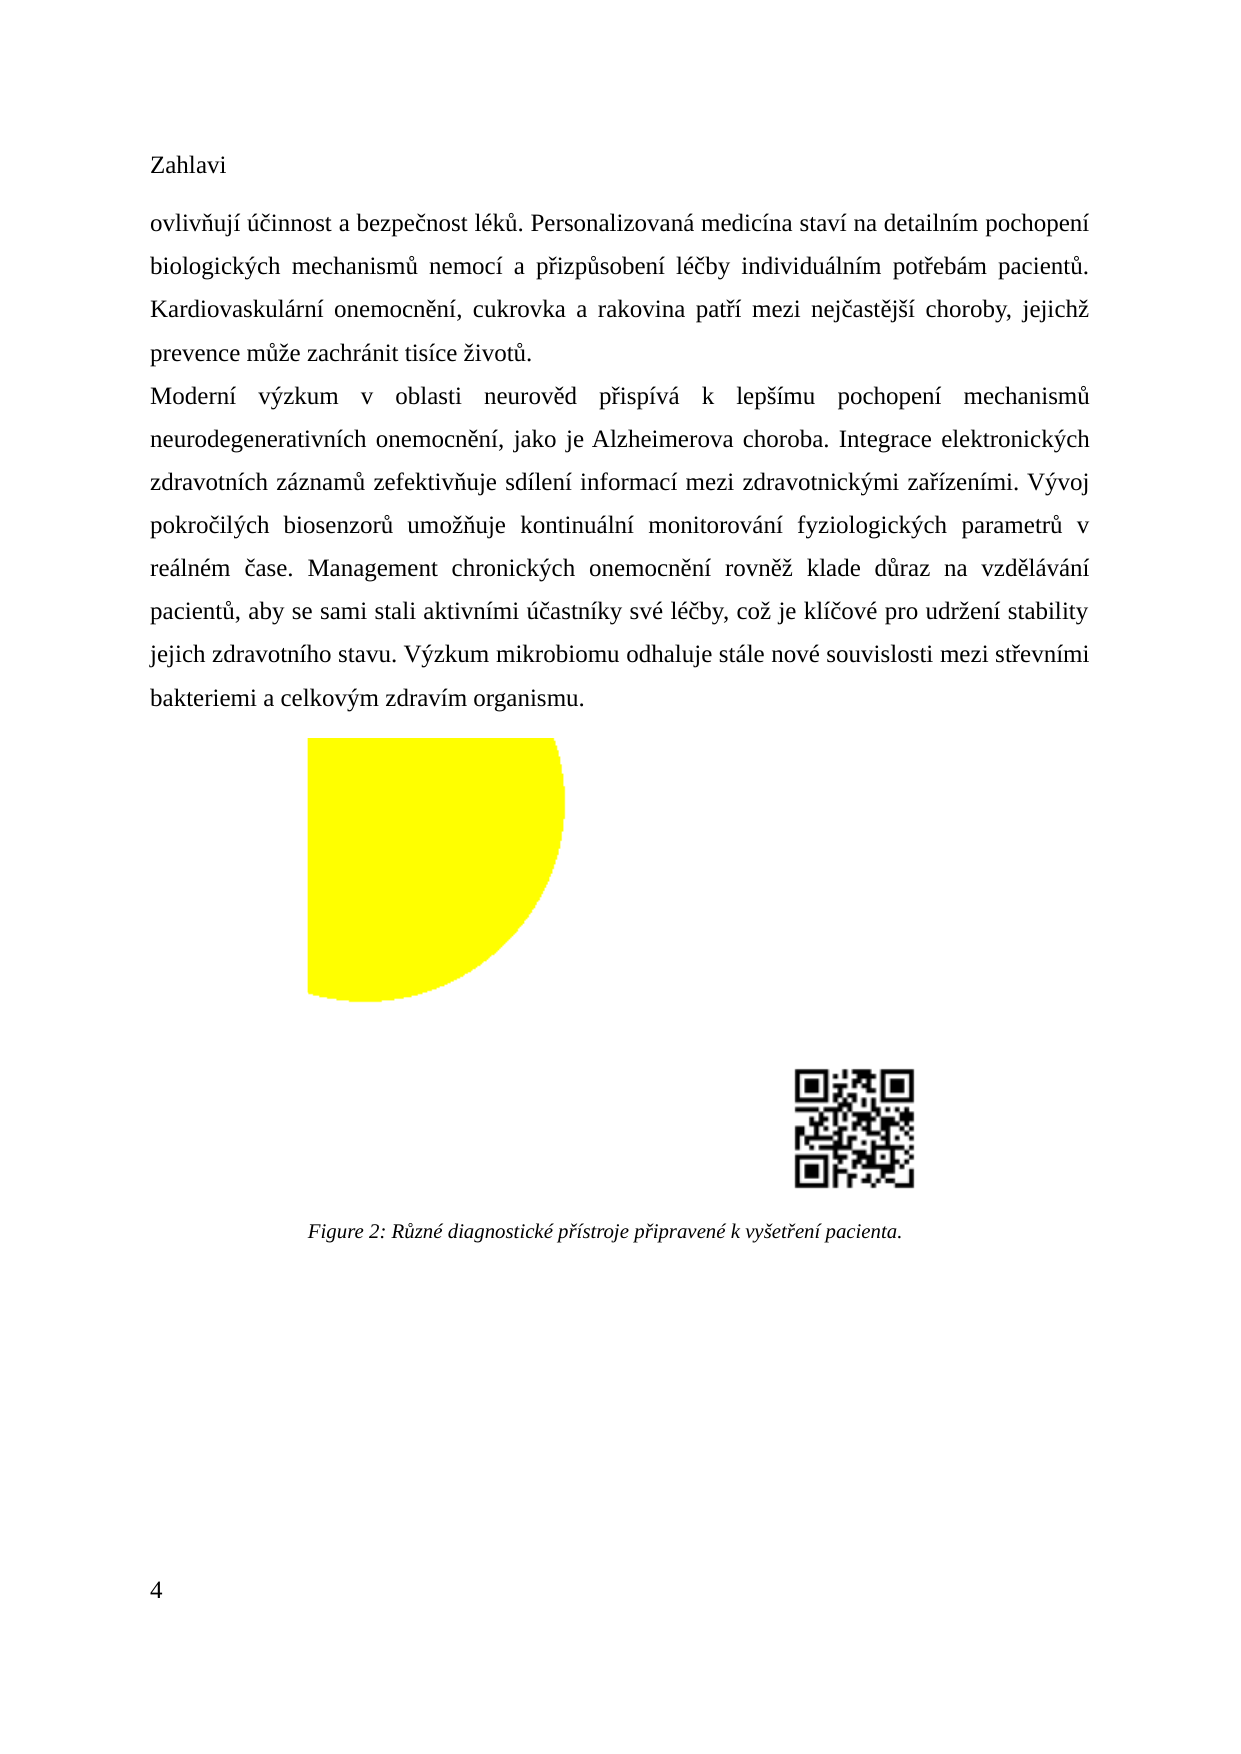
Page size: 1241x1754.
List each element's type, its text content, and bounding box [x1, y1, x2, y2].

text Moderní výzkum v oblasti neurověd přispívá k lepšímu pochopení mechanismů neurodegenerativních onemocnění, jako je Alzheimerova choroba. Integrace elektronických zdravotních záznamů zefektivňuje sdílení informací mezi zdravotnickými zařízeními. Vývoj pokročilých biosenzorů umožňuje kontinuální monitorování fyziologických parametrů v reálném čase. Management chronických onemocnění rovněž klade důraz na vzdělávání pacientů, aby se sami stali aktivními účastníky své léčby, což je klíčové pro udržení stability jejich zdravotního stavu. Výzkum mikrobiomu odhaluje stále nové souvislosti mezi střevními bakteriemi a celkovým zdravím organismu. [150, 381, 1090, 711]
text Figure 2: Různé diagnostické přístroje připravené k vyšetření pacienta. [308, 1207, 933, 1243]
picture [307, 738, 933, 1207]
text ovlivňují účinnost a bezpečnost léků. Personalizovaná medicína staví na detailním pochopení biologických mechanismů nemocí a přizpůsobení léčby individuálním potřebám pacientů. Kardiovaskulární onemocnění, cukrovka a rakovina patří mezi nejčastější choroby, jejichž prevence může zachránit tisíce životů. [150, 208, 1090, 366]
